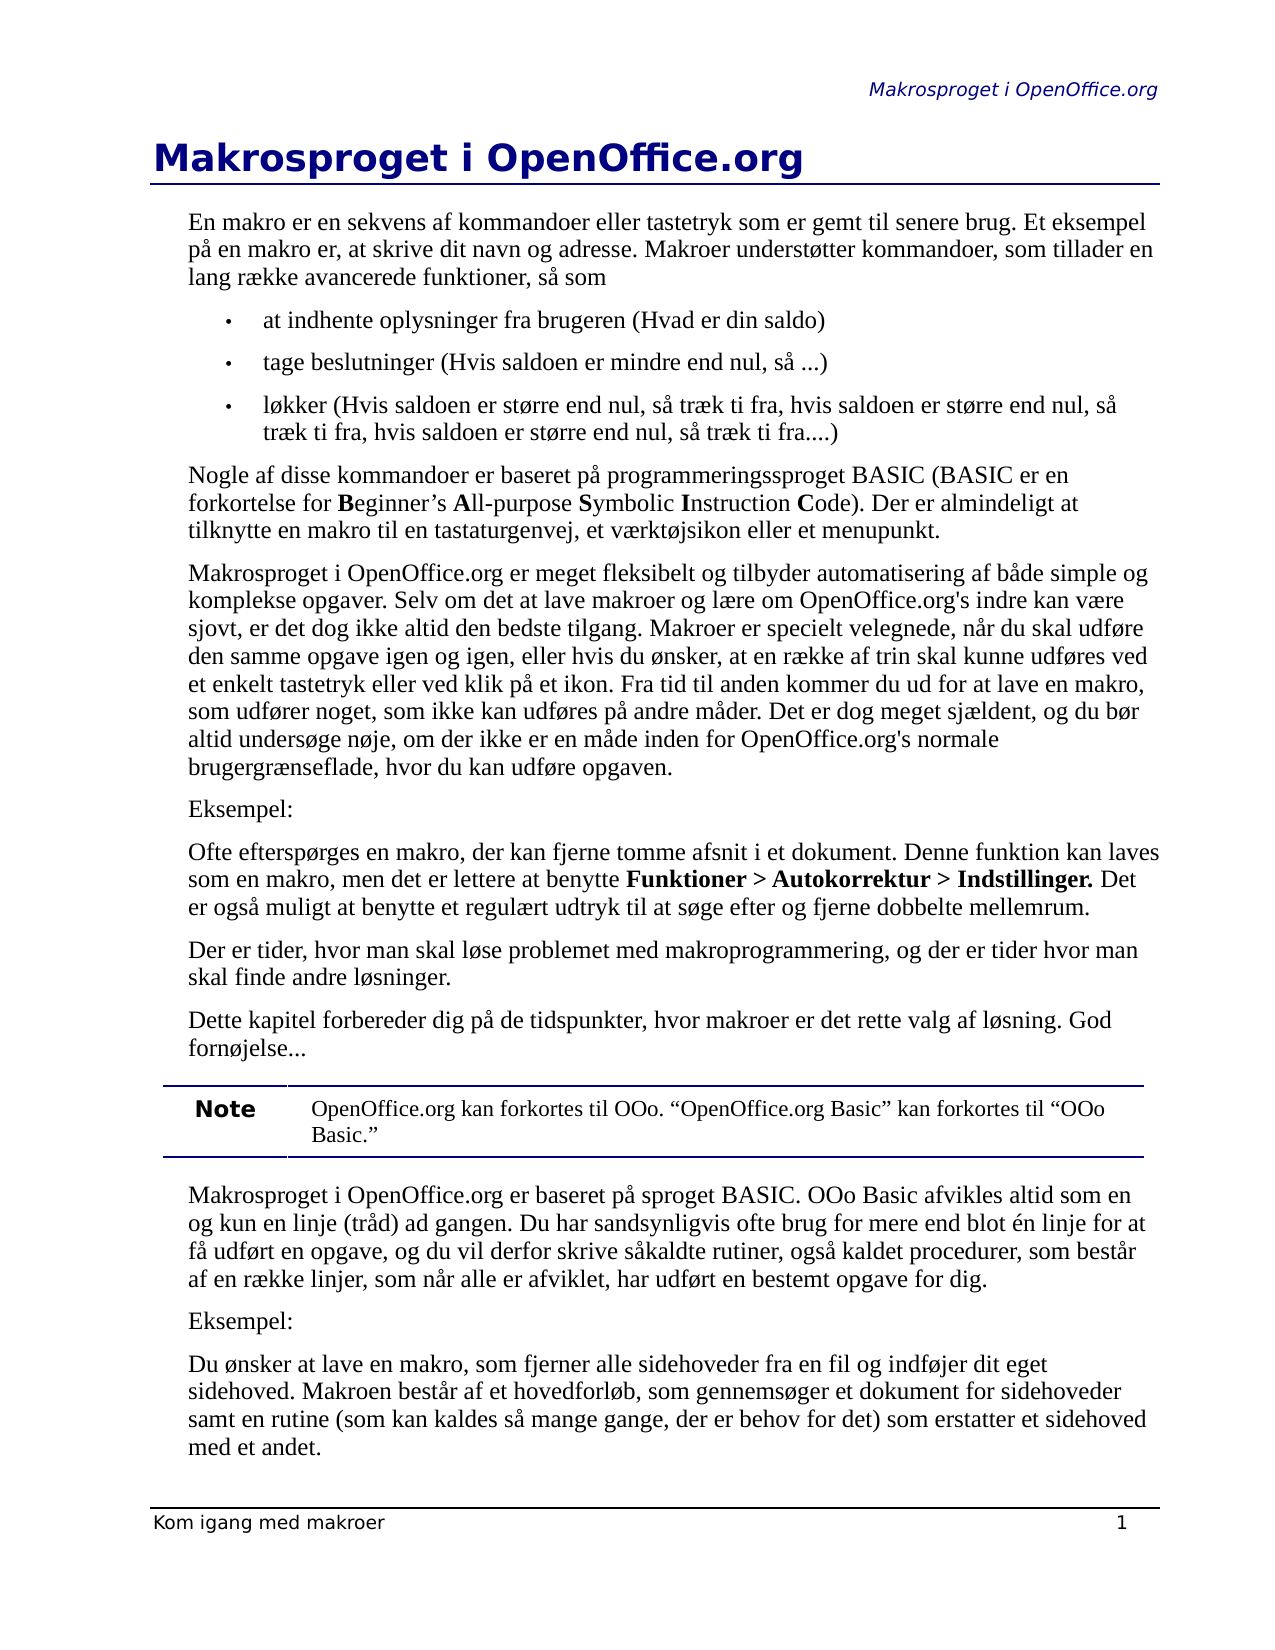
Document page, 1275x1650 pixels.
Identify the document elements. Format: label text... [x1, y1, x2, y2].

text Ofte efterspørges en makro, der kan fjerne tomme afsnit i et dokument. Denne funktion kan laves som en makro, men det er lettere at benytte Funktioner > Autokorrektur > Indstillinger. Det er også muligt at benytte et regulært udtryk til at søge efter og fjerne dobbelte mellemrum. [188, 838, 1160, 921]
text Eksempel: [188, 795, 1160, 823]
text Nogle af disse kommandoer er baseret på programmeringssproget BASIC (BASIC er en forkortelse for Beginner’s All-purpose Symbolic Instruction Code). Der er almindeligt at tilknytte en makro til en tastaturgenvej, et værktøjsikon eller et menupunkt. [188, 461, 1160, 544]
list løkker (Hvis saldoen er større end nul, så træk ti fra, hvis saldoen er større end nul, så træk ti fra, hvis saldoen er større end nul, så træk ti fra....) [225, 391, 1160, 446]
text Makrosproget i OpenOffice.org er baseret på sproget BASIC. OOo Basic afvikles altid som en og kun en linje (tråd) ad gangen. Du har sandsynligvis ofte brug for mere end blot én linje for at få udført en opgave, og du vil derfor skrive såkaldte rutiner, også kaldet procedurer, som består af en række linjer, som når alle er afviklet, har udført en bestemt opgave for dig. [188, 1182, 1160, 1292]
text Du ønsker at lave en makro, som fjerner alle sidehoveder fra en fil og indføjer dit eget sidehoved. Makroen består af et hovedforløb, som gennemsøger et dokument for sidehoveder samt en rutine (som kan kaldes så mange gange, der er behov for det) som erstatter et sidehoved med et andet. [188, 1350, 1160, 1461]
table_header Note [163, 1087, 287, 1156]
text Der er tider, hvor man skal løse problemet med makroprogrammering, og der er tider hvor man skal finde andre løsninger. [188, 936, 1160, 991]
table_header OpenOffice.org kan forkortes til OOo. “OpenOffice.org Basic” kan forkortes til “OOo Basic.” [288, 1087, 1144, 1156]
text En makro er en sekvens af kommandoer eller tastetryk som er gemt til senere brug. Et eksempel på en makro er, at skrive dit navn og adresse. Makroer understøtter kommandoer, som tillader en lang række avancerede funktioner, så som [188, 208, 1160, 291]
text Dette kapitel forbereder dig på de tidspunkter, hvor makroer er det rette valg af løsning. God fornøjelse... [188, 1006, 1160, 1061]
list at indhente oplysninger fra brugeren (Hvad er din saldo) [225, 306, 1160, 333]
list tage beslutninger (Hvis saldoen er mindre end nul, så ...) [225, 348, 1160, 376]
text Makrosproget i OpenOffice.org er meget fleksibelt og tilbyder automatisering af både simple og komplekse opgaver. Selv om det at lave makroer og lære om OpenOffice.org's indre kan være sjovt, er det dog ikke altid den bedste tilgang. Makroer er specielt velegnede, når du skal udføre den samme opgave igen og igen, eller hvis du ønsker, at en række af trin skal kunne udføres ved et enkelt tastetryk eller ved klik på et ikon. Fra tid til anden kommer du ud for at lave en makro, som udfører noget, som ikke kan udføres på andre måder. Det er dog meget sjældent, og du bør altid undersøge nøje, om der ikke er en måde inden for OpenOffice.org's normale brugergrænseflade, hvor du kan udføre opgaven. [188, 559, 1160, 781]
subtitle Makrosproget i OpenOffice.org [150, 134, 1160, 183]
text Eksempel: [188, 1307, 1160, 1335]
